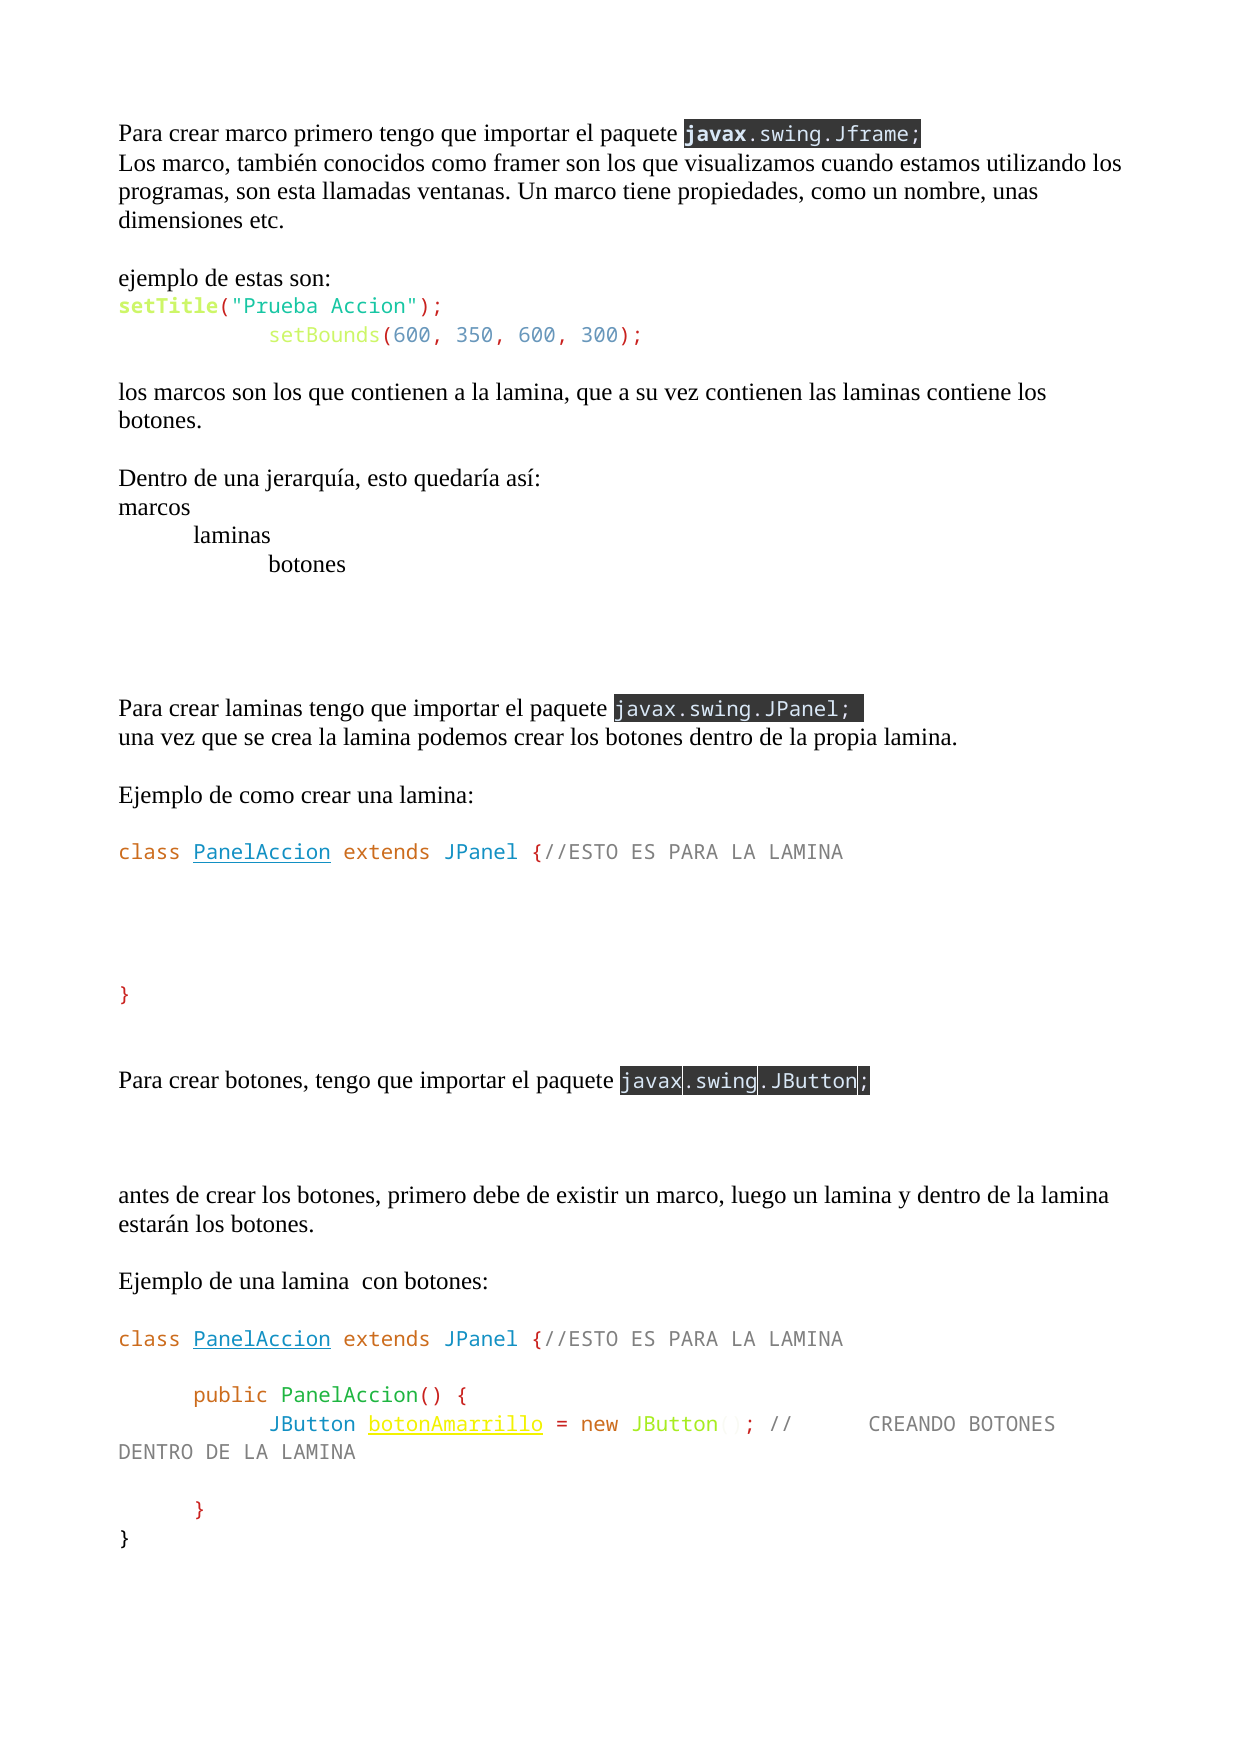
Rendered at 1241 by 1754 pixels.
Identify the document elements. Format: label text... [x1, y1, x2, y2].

text } [118, 1494, 1122, 1523]
text Ejemplo de como crear una lamina: [118, 780, 1122, 809]
text Dentro de una jerarquía, esto quedaría así: [118, 463, 1122, 492]
text } [118, 979, 1122, 1008]
text class PanelAccion extends JPanel {//ESTO ES PARA LA LAMINA [118, 1324, 1122, 1352]
text Ejemplo de una lamina con botones: [118, 1266, 1122, 1295]
text Los marco, también conocidos como framer son los que visualizamos cuando estamos utilizando los programas, son esta llamadas ventanas. Un marco tiene propiedades, como un nombre, unas dimensiones etc. [118, 148, 1122, 234]
text antes de crear los botones, primero debe de existir un marco, luego un lamina y dentro de la lamina estarán los botones. [118, 1180, 1122, 1237]
text Para crear marco primero tengo que importar el paquete javax.swing.Jframe; [118, 118, 1122, 148]
text Para crear laminas tengo que importar el paquete javax.swing.JPanel; [118, 693, 1122, 722]
text los marcos son los que contienen a la lamina, que a su vez contienen las laminas contiene los botones. [118, 377, 1122, 434]
text setTitle("Prueba Accion"); [118, 291, 1122, 320]
text marcos [118, 492, 1122, 520]
text setBounds(600, 350, 600, 300); [118, 320, 1122, 348]
text public PanelAccion() { [118, 1381, 1122, 1409]
text } [118, 1523, 1122, 1551]
text botones [118, 549, 1122, 578]
text class PanelAccion extends JPanel {//ESTO ES PARA LA LAMINA [118, 837, 1122, 866]
text Para crear botones, tengo que importar el paquete javax.swing.JButton; [118, 1065, 1122, 1095]
text una vez que se crea la lamina podemos crear los botones dentro de la propia lamina. [118, 722, 1122, 751]
text JButton botonAmarrillo = new JButton(); // CREANDO BOTONES DENTRO DE LA LAMINA [118, 1409, 1122, 1466]
text ejemplo de estas son: [118, 263, 1122, 291]
text laminas [118, 520, 1122, 549]
